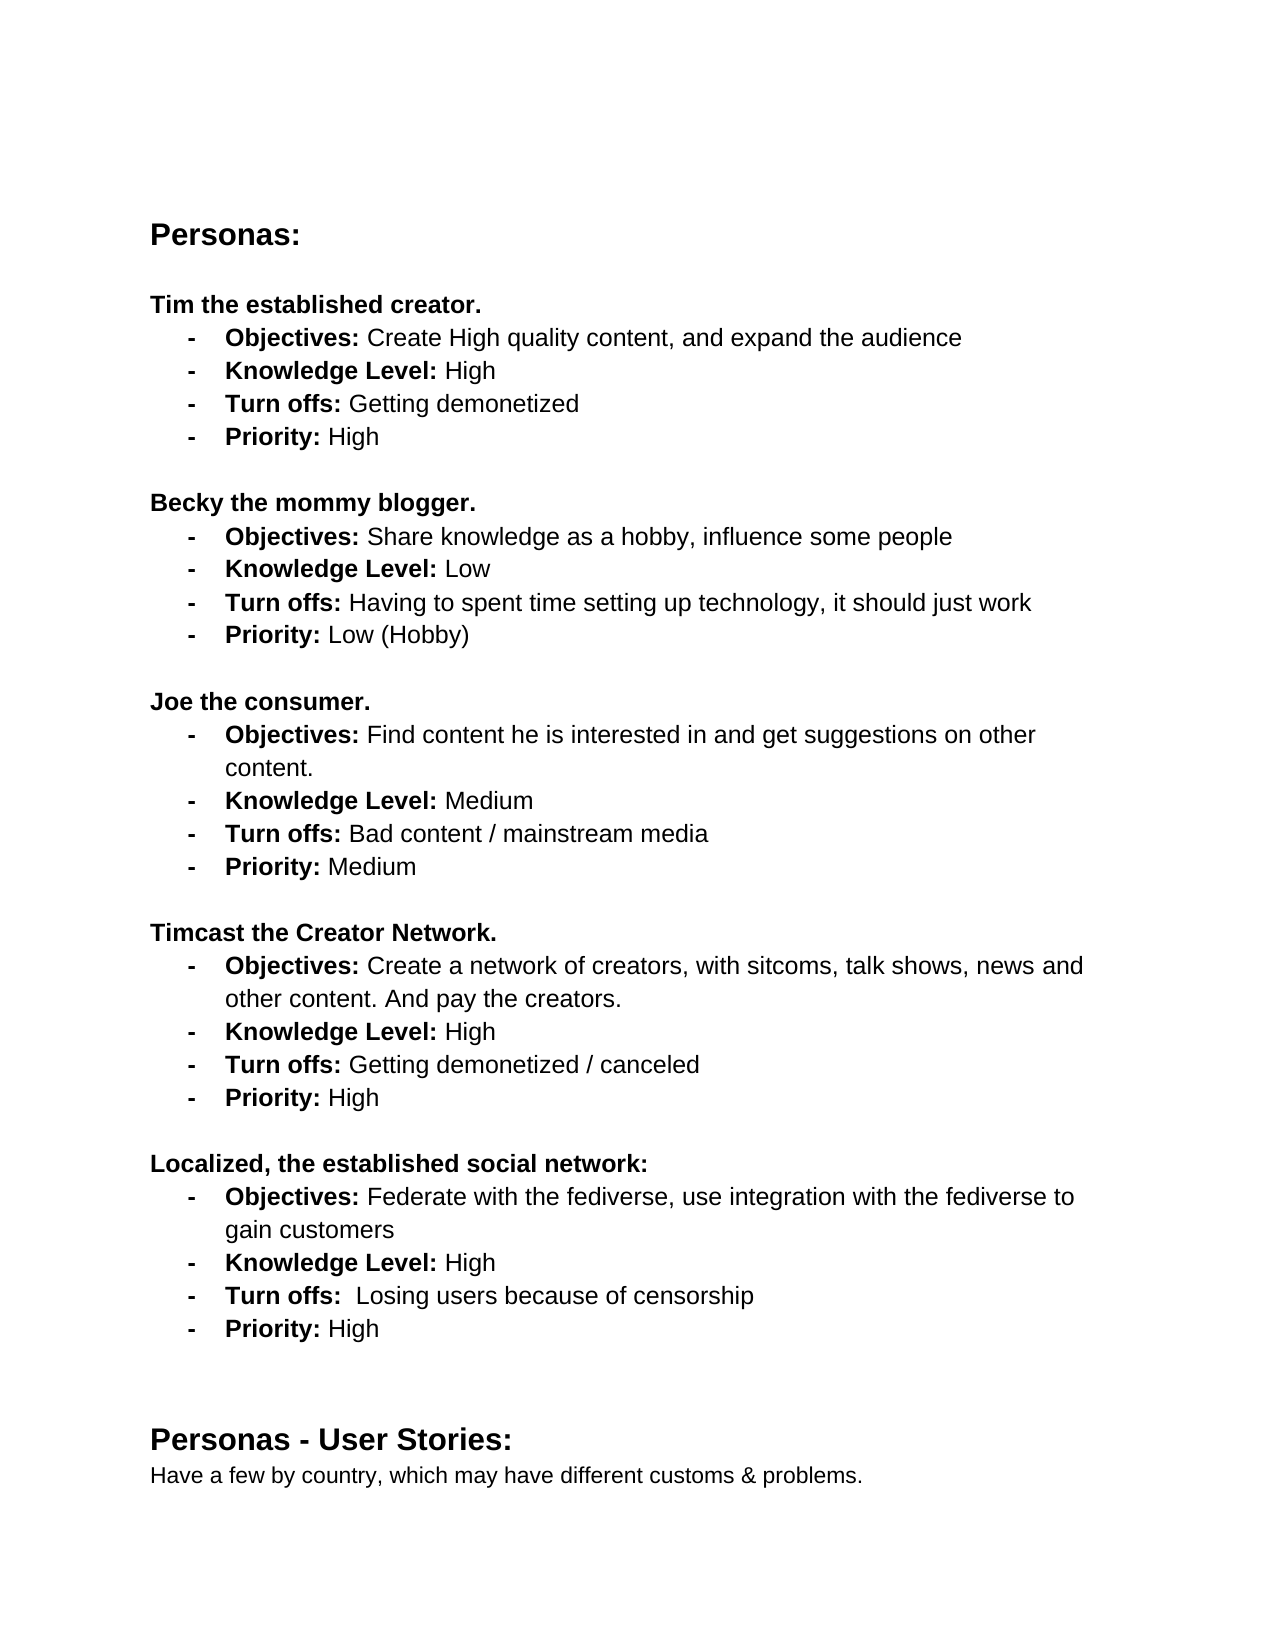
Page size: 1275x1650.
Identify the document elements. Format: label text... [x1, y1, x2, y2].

text Becky the mommy blogger. [150, 488, 1125, 517]
list Priority: High [187, 422, 1125, 451]
list Objectives: Find content he is interested in and get suggestions on other content. [187, 719, 1125, 781]
text Timcast the Creator Network. [150, 918, 1125, 946]
list Turn offs: Having to spent time setting up technology, it should just work [187, 587, 1125, 616]
text Joe the consumer. [150, 687, 1125, 715]
list Knowledge Level: High [187, 1248, 1125, 1277]
list Priority: Low (Hobby) [187, 621, 1125, 649]
list Knowledge Level: Medium [187, 786, 1125, 814]
list Objectives: Create a network of creators, with sitcoms, talk shows, news and other content. And pay the creators. [187, 951, 1125, 1012]
list Knowledge Level: Low [187, 554, 1125, 583]
text Personas: [150, 216, 1125, 252]
text Have a few by country, which may have different customs & problems. [150, 1462, 1125, 1489]
list Turn offs: Losing users because of censorship [187, 1281, 1125, 1310]
text Tim the established creator. [150, 290, 1125, 319]
list Knowledge Level: High [187, 356, 1125, 385]
text Localized, the established social network: [150, 1149, 1125, 1178]
list Turn offs: Getting demonetized [187, 389, 1125, 418]
list Turn offs: Getting demonetized / canceled [187, 1050, 1125, 1078]
list Turn offs: Bad content / mainstream media [187, 819, 1125, 847]
text Personas - User Stories: [150, 1421, 1125, 1457]
list Priority: High [187, 1083, 1125, 1112]
list Priority: Medium [187, 852, 1125, 880]
list Objectives: Federate with the fediverse, use integration with the fediverse to gain customers [187, 1182, 1125, 1244]
list Objectives: Create High quality content, and expand the audience [187, 323, 1125, 352]
list Knowledge Level: High [187, 1017, 1125, 1046]
list Objectives: Share knowledge as a hobby, influence some people [187, 521, 1125, 550]
list Priority: High [187, 1314, 1125, 1343]
